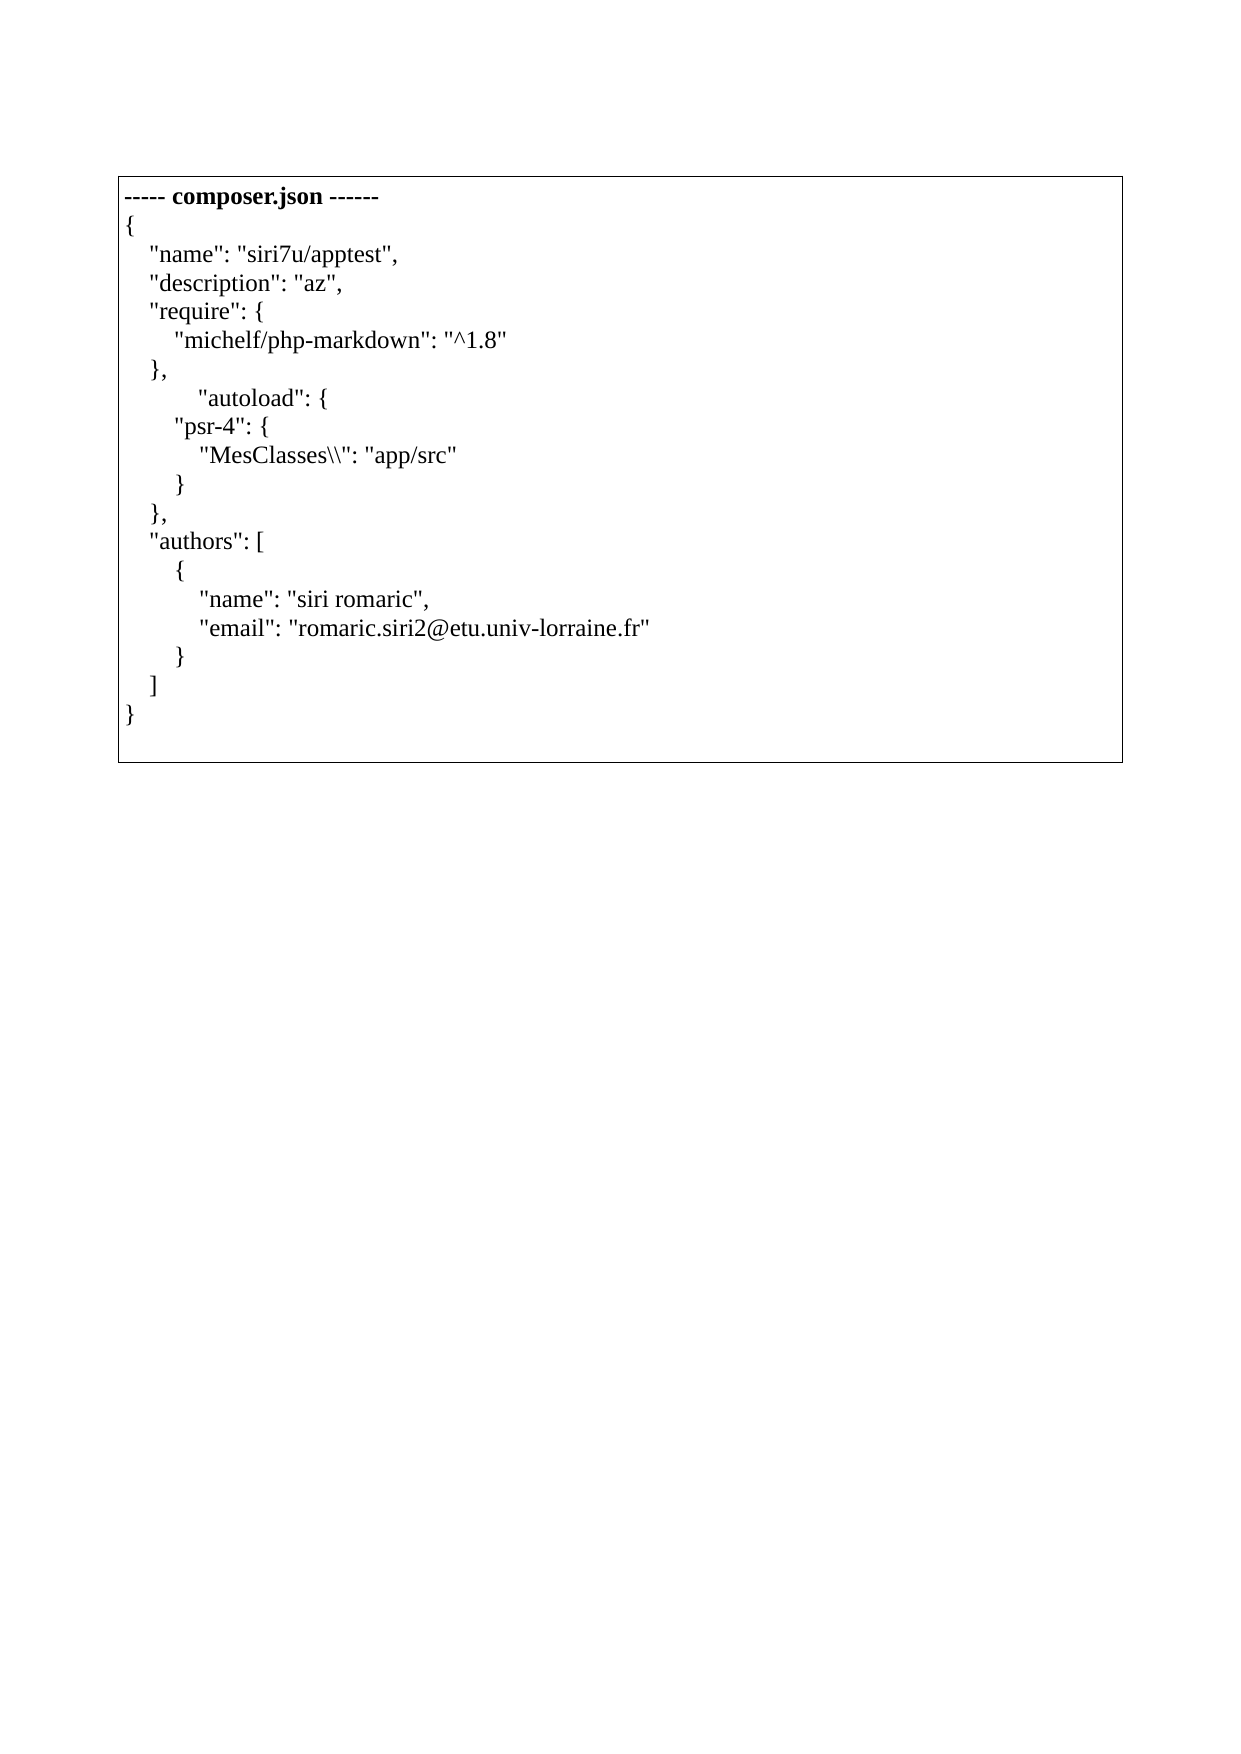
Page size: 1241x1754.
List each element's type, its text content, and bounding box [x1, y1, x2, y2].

table_header ----- composer.json ------ { "name": "siri7u/apptest", "description": "az", "require": { "michelf/php-markdown": "^1.8" }, "autoload": { "psr-4": { "MesClasses\\": "app/src" } }, "authors": [ { "name": "siri romaric", "email": "romaric.siri2@etu.univ-lorraine.fr" } ] } [119, 177, 1122, 762]
